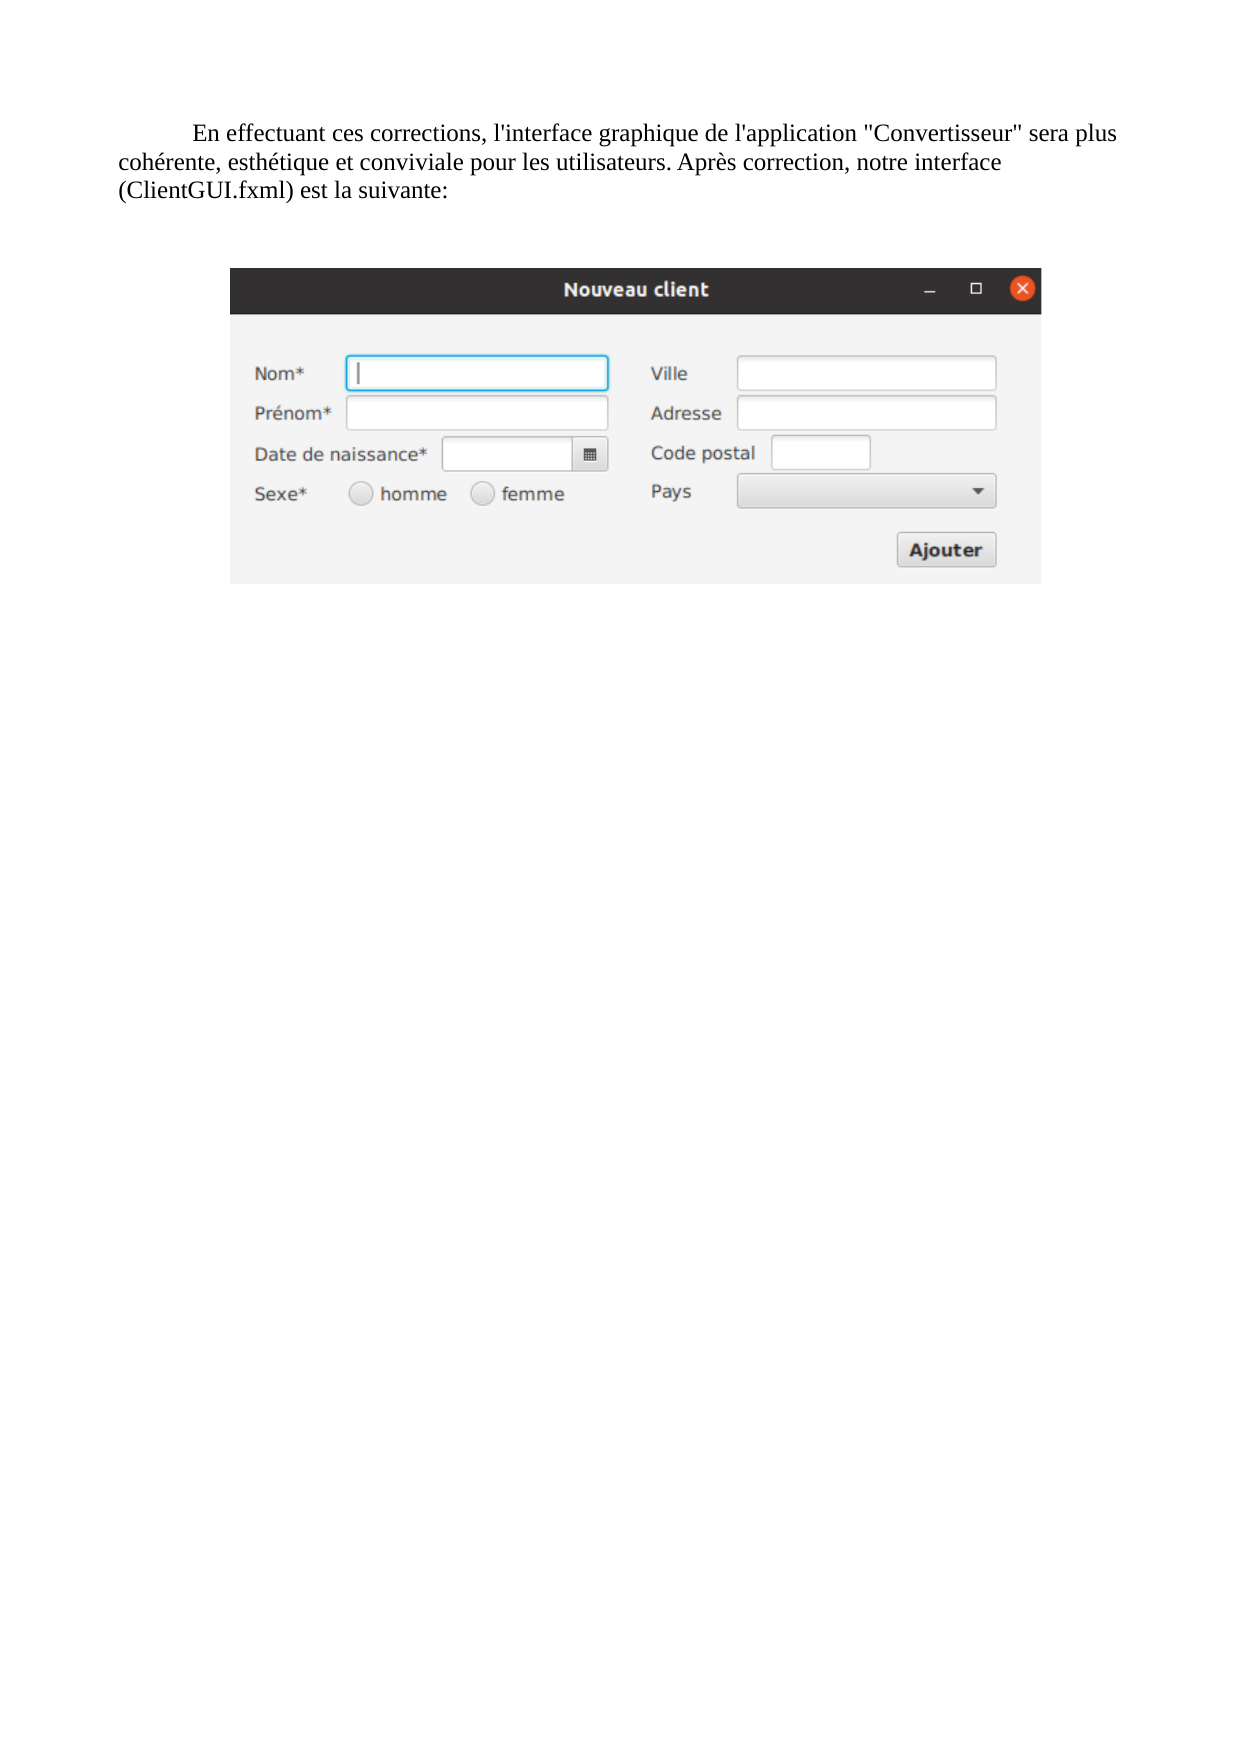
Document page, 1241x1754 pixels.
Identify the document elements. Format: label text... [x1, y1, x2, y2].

text En effectuant ces corrections, l'interface graphique de l'application "Convertisseur" sera plus cohérente, esthétique et conviviale pour les utilisateurs. Après correction, notre interface (ClientGUI.fxml) est la suivante: [118, 118, 1122, 204]
picture [230, 268, 1042, 584]
